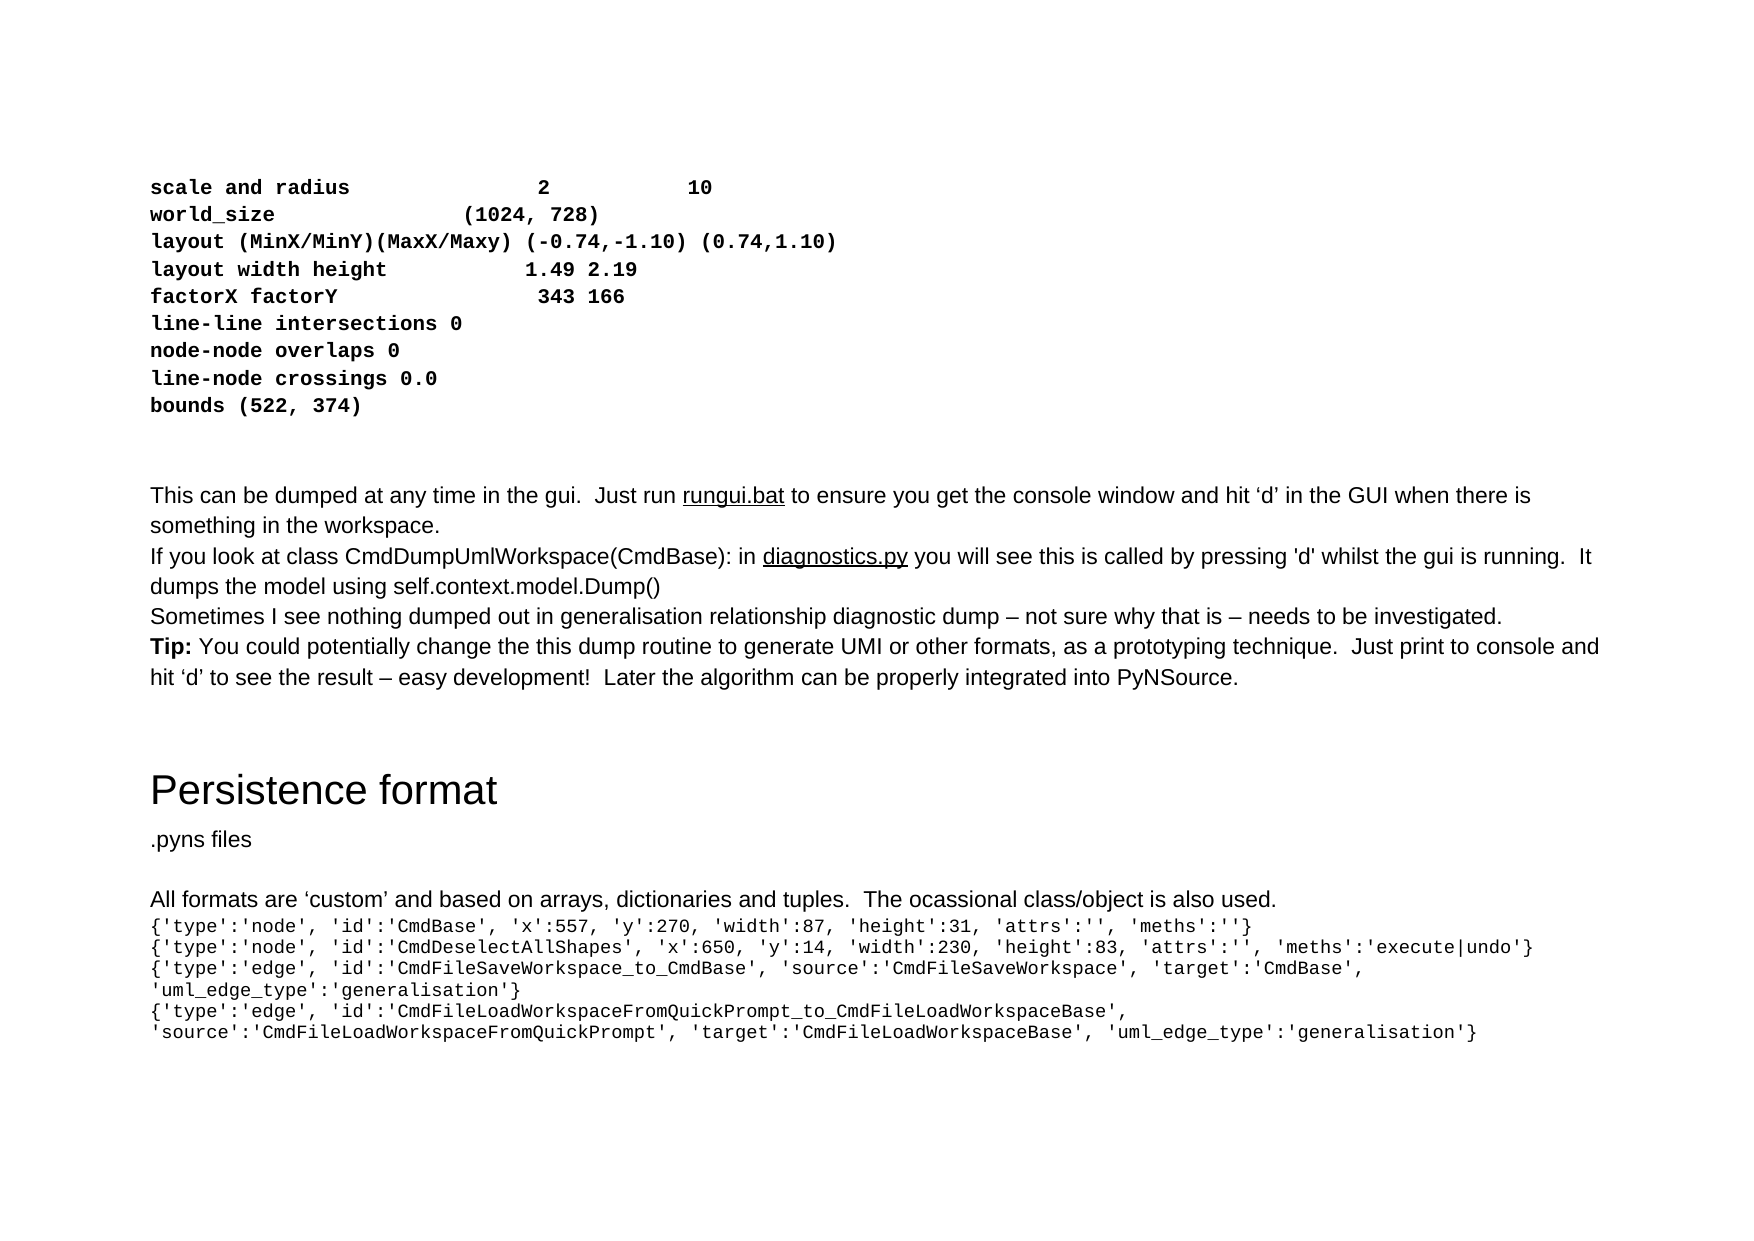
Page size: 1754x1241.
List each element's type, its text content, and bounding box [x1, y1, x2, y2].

text {'type':'edge', 'id':'CmdFileLoadWorkspaceFromQuickPrompt_to_CmdFileLoadWorkspaceBase', 'source':'CmdFileLoadWorkspaceFromQuickPrompt', 'target':'CmdFileLoadWorkspaceBase', 'uml_edge_type':'generalisation'} [150, 1002, 1604, 1044]
text bounds (522, 374) [150, 395, 1604, 418]
text {'type':'node', 'id':'CmdDeselectAllShapes', 'x':650, 'y':14, 'width':230, 'height':83, 'attrs':'', 'meths':'execute|undo'} [150, 938, 1604, 959]
text line-node crossings 0.0 [150, 367, 1604, 391]
text {'type':'edge', 'id':'CmdFileSaveWorkspace_to_CmdBase', 'source':'CmdFileSaveWorkspace', 'target':'CmdBase', 'uml_edge_type':'generalisation'} [150, 959, 1604, 1002]
text world_size (1024, 728) [150, 204, 1604, 228]
text factorX factorY 343 166 [150, 286, 1604, 309]
text layout width height 1.49 2.19 [150, 259, 1604, 282]
text This can be dumped at any time in the gui. Just run rungui.bat to ensure you get the console window and hit ‘d’ in the GUI when there is something in the workspace. [150, 482, 1604, 539]
text All formats are ‘custom’ and based on arrays, dictionaries and tuples. The ocassional class/object is also used. [150, 886, 1604, 913]
text Sometimes I see nothing dumped out in generalisation relationship diagnostic dump – not sure why that is – needs to be investigated. [150, 603, 1604, 629]
text If you look at class CmdDumpUmlWorkspace(CmdBase): in diagnostics.py you will see this is called by pressing 'd' whilst the gui is running. It dumps the model using self.context.model.Dump() [150, 543, 1604, 599]
text .pyns files [150, 826, 1604, 852]
text layout (MinX/MinY)(MaxX/Maxy) (-0.74,-1.10) (0.74,1.10) [150, 232, 1604, 255]
text node-node overlaps 0 [150, 340, 1604, 364]
text {'type':'node', 'id':'CmdBase', 'x':557, 'y':270, 'width':87, 'height':31, 'attrs':'', 'meths':''} [150, 917, 1604, 938]
text scale and radius 2 10 [150, 177, 1604, 201]
text Tip: You could potentially change the this dump routine to generate UMI or other formats, as a prototyping technique. Just print to console and hit ‘d’ to see the result – easy development! Later the algorithm can be properly integrated into PyNSource. [150, 633, 1604, 690]
subtitle Persistence format [150, 766, 1604, 813]
text line-line intersections 0 [150, 313, 1604, 337]
